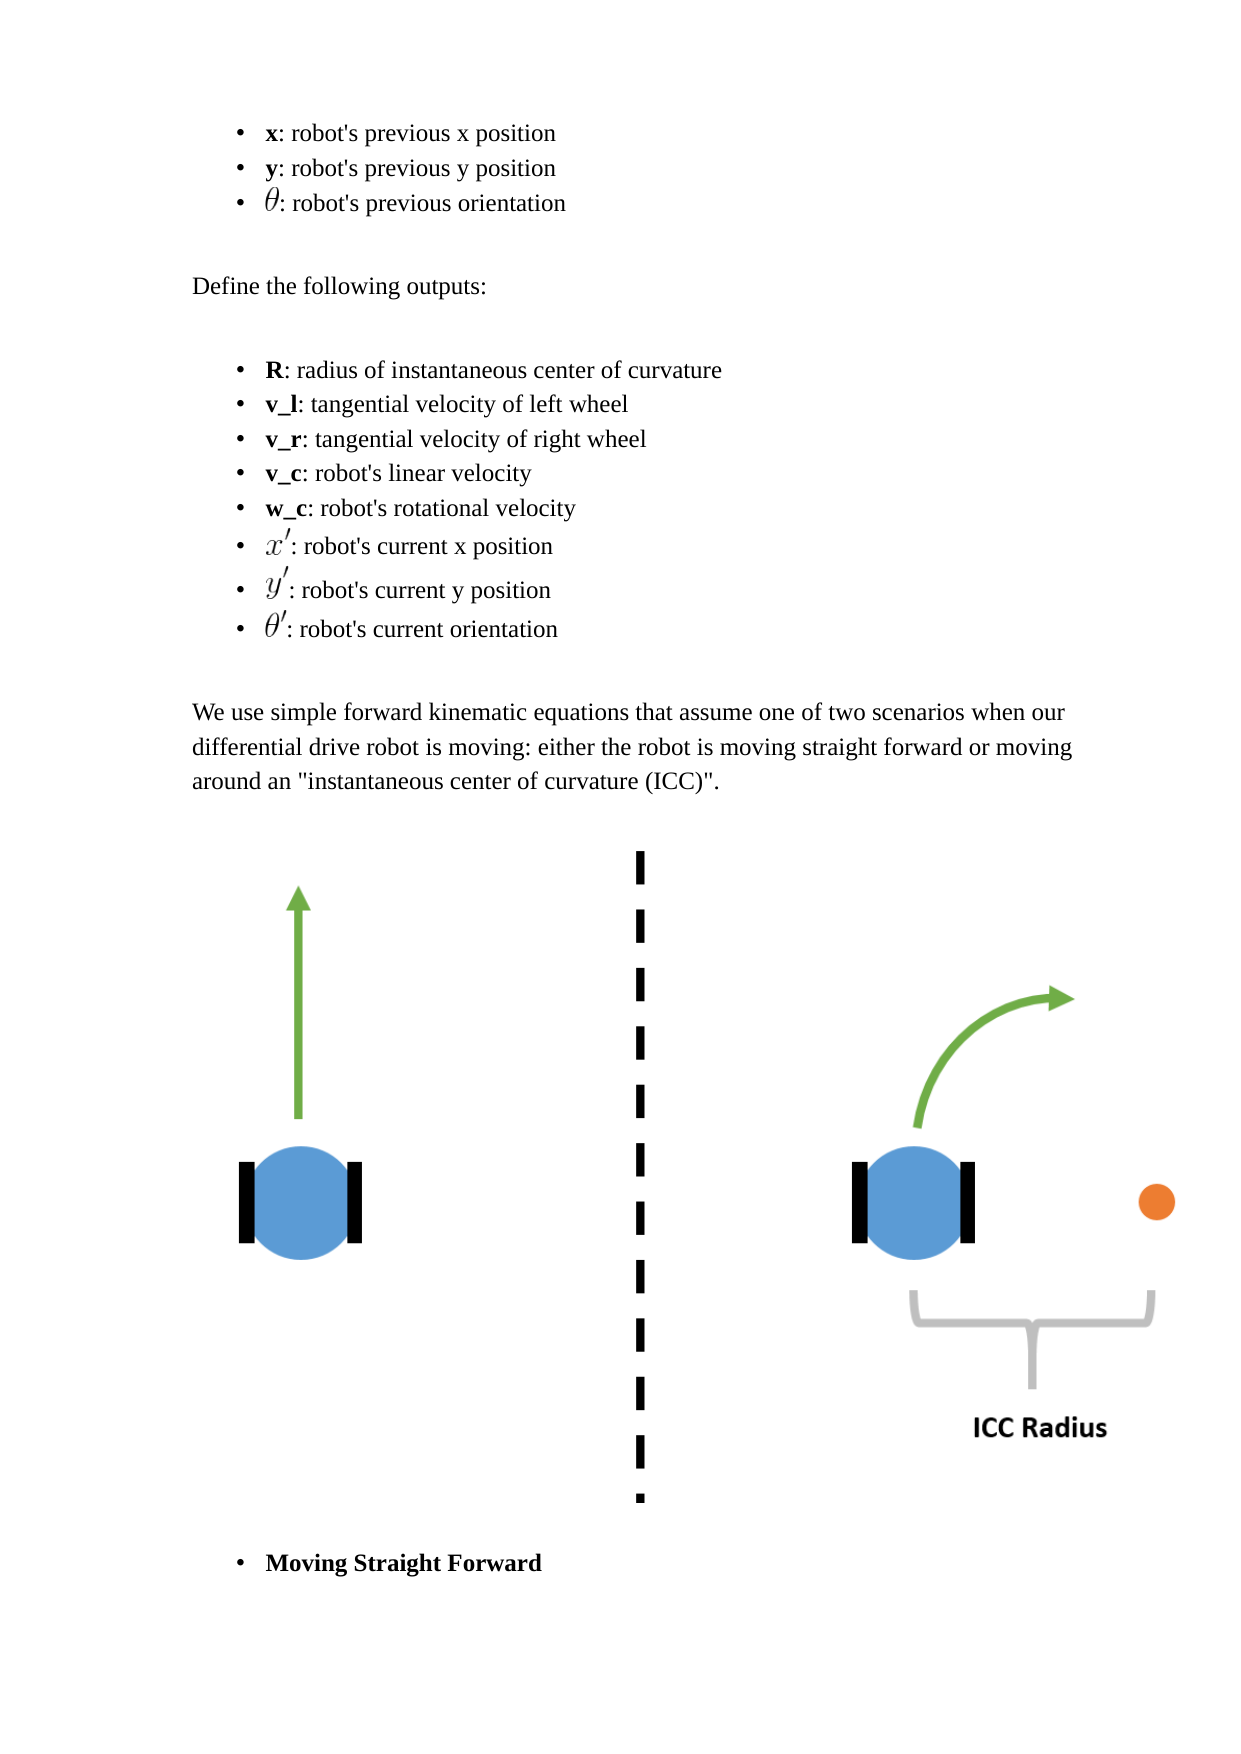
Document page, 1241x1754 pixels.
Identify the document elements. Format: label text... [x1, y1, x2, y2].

list y: robot's previous y position [236, 153, 1122, 181]
picture [265, 527, 291, 555]
picture [265, 187, 279, 211]
list Define the following outputs: [162, 271, 1122, 300]
list v_r: tangential velocity of right wheel [236, 424, 1122, 452]
list v_l: tangential velocity of left wheel [236, 389, 1122, 418]
list : robot's current y position [236, 565, 1122, 604]
picture [265, 610, 287, 637]
list w_c: robot's rotational velocity [236, 493, 1122, 521]
list Moving Straight Forward [236, 1548, 1122, 1577]
list : robot's previous orientation [236, 187, 1122, 216]
list We use simple forward kinematic equations that assume one of two scenarios when our differential drive robot is moving: either the robot is moving straight forward or moving around an "instantaneous center of curvature (ICC)". [162, 697, 1122, 795]
list x: robot's previous x position [236, 118, 1122, 147]
list R: radius of instantaneous center of curvature [236, 355, 1122, 383]
picture [191, 849, 1220, 1503]
picture [265, 565, 289, 599]
list : robot's current orientation [236, 610, 1122, 642]
list : robot's current x position [236, 527, 1122, 560]
list v_c: robot's linear velocity [236, 458, 1122, 487]
